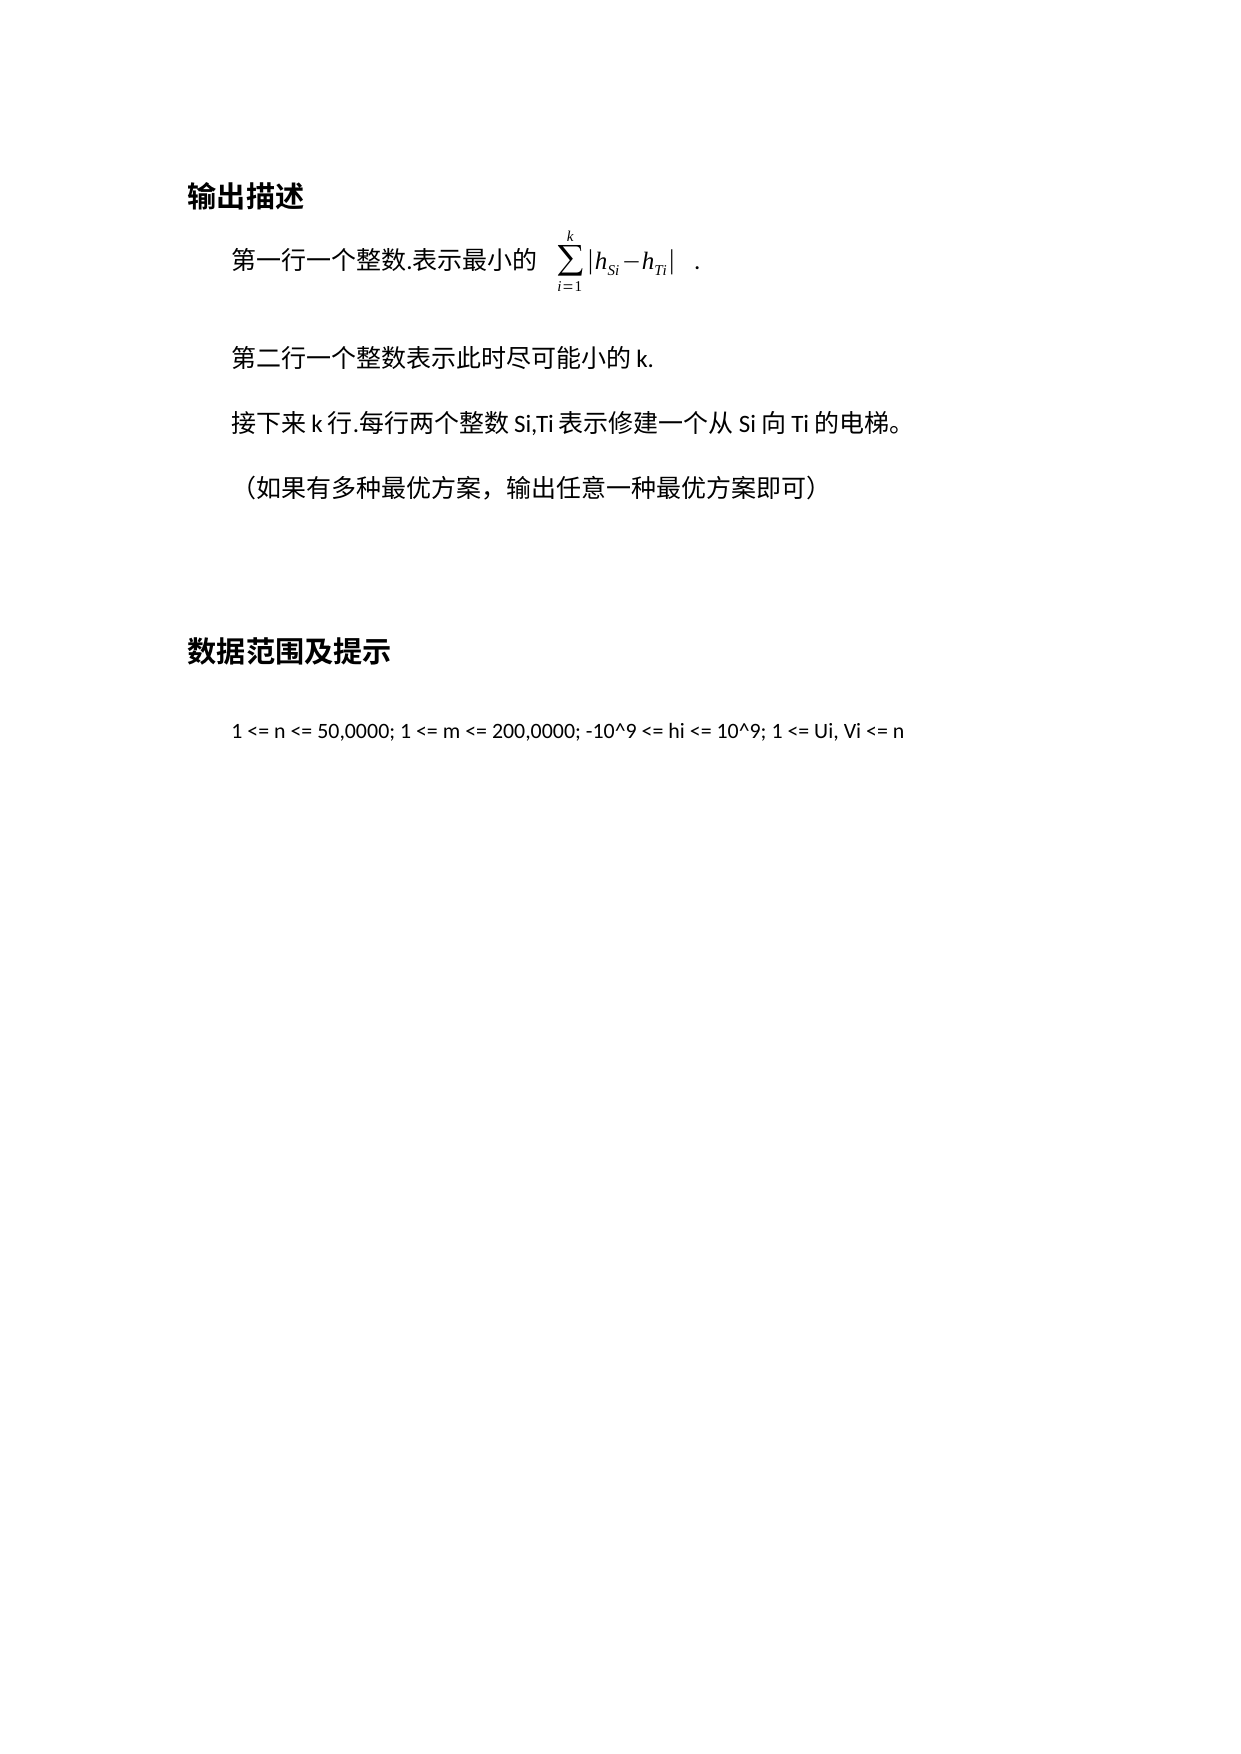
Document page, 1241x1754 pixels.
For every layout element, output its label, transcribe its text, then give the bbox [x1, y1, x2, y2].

text 数据范围及提示 [187, 617, 1053, 682]
text 接下来k行.每行两个整数Si,Ti表示修建一个从Si向Ti的电梯。 [187, 389, 1053, 454]
text 第一行一个整数.表示最小的. [187, 227, 1053, 324]
text 输出描述 [187, 162, 1053, 227]
text 第二行一个整数表示此时尽可能小的k. [187, 324, 1053, 389]
text （如果有多种最优方案，输出任意一种最优方案即可） [187, 454, 1053, 519]
text 1 <= n <= 50,0000; 1 <= m <= 200,0000; -10^9 <= hi <= 10^9; 1 <= Ui, Vi <= n [187, 714, 1053, 747]
